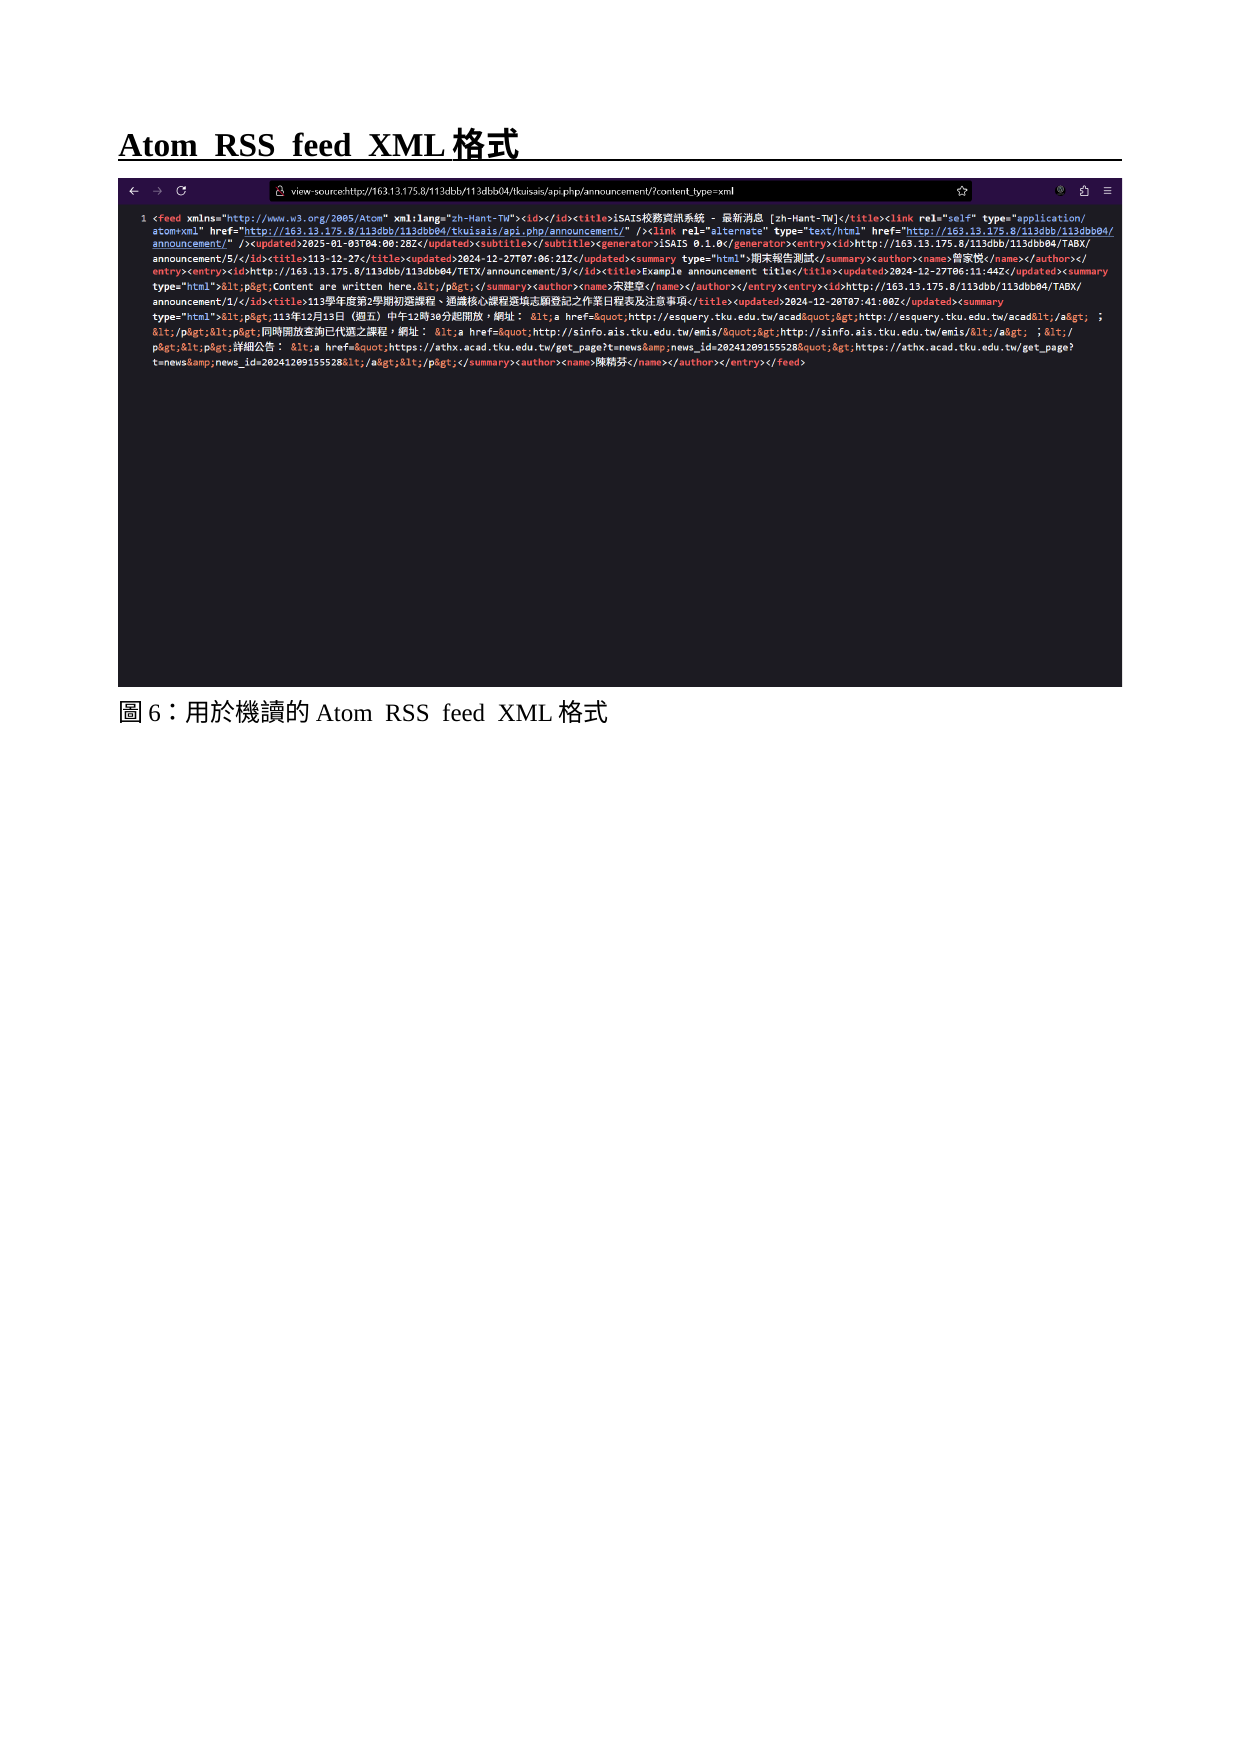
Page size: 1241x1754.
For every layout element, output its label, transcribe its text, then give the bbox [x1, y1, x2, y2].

subtitle Atom RSS feed XML格式 [118, 118, 1122, 159]
text 圖6：用於機讀的Atom RSS feed XML格式 [118, 687, 1122, 729]
subtitle [118, 161, 1122, 166]
picture [118, 178, 1123, 687]
